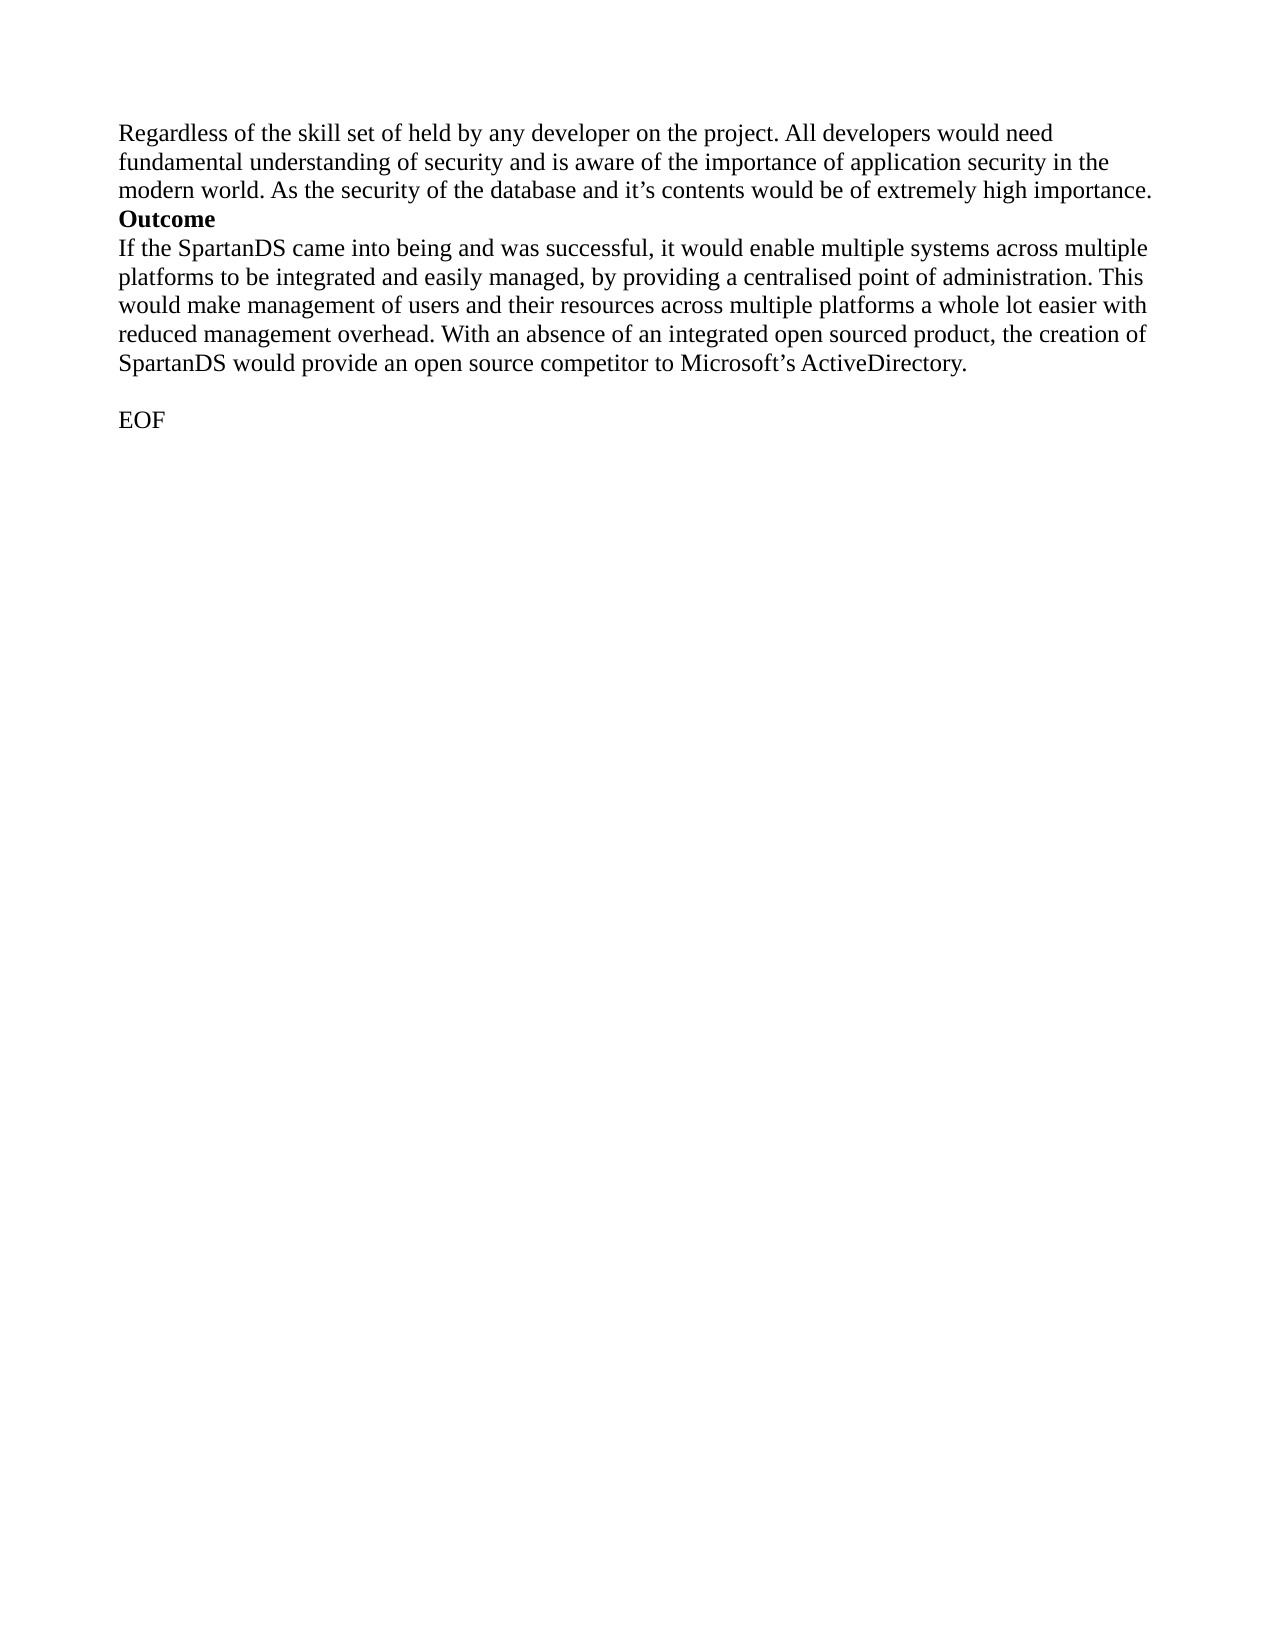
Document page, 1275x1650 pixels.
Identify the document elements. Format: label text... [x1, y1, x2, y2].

text Regardless of the skill set of held by any developer on the project. All developers would need fundamental understanding of security and is aware of the importance of application security in the modern world. As the security of the database and it’s contents would be of extremely high importance. [118, 118, 1157, 204]
text EOF [118, 406, 1157, 434]
text Outcome [118, 204, 1157, 233]
text If the SpartanDS came into being and was successful, it would enable multiple systems across multiple platforms to be integrated and easily managed, by providing a centralised point of administration. This would make management of users and their resources across multiple platforms a whole lot easier with reduced management overhead. With an absence of an integrated open sourced product, the creation of SpartanDS would provide an open source competitor to Microsoft’s ActiveDirectory. [118, 233, 1157, 377]
